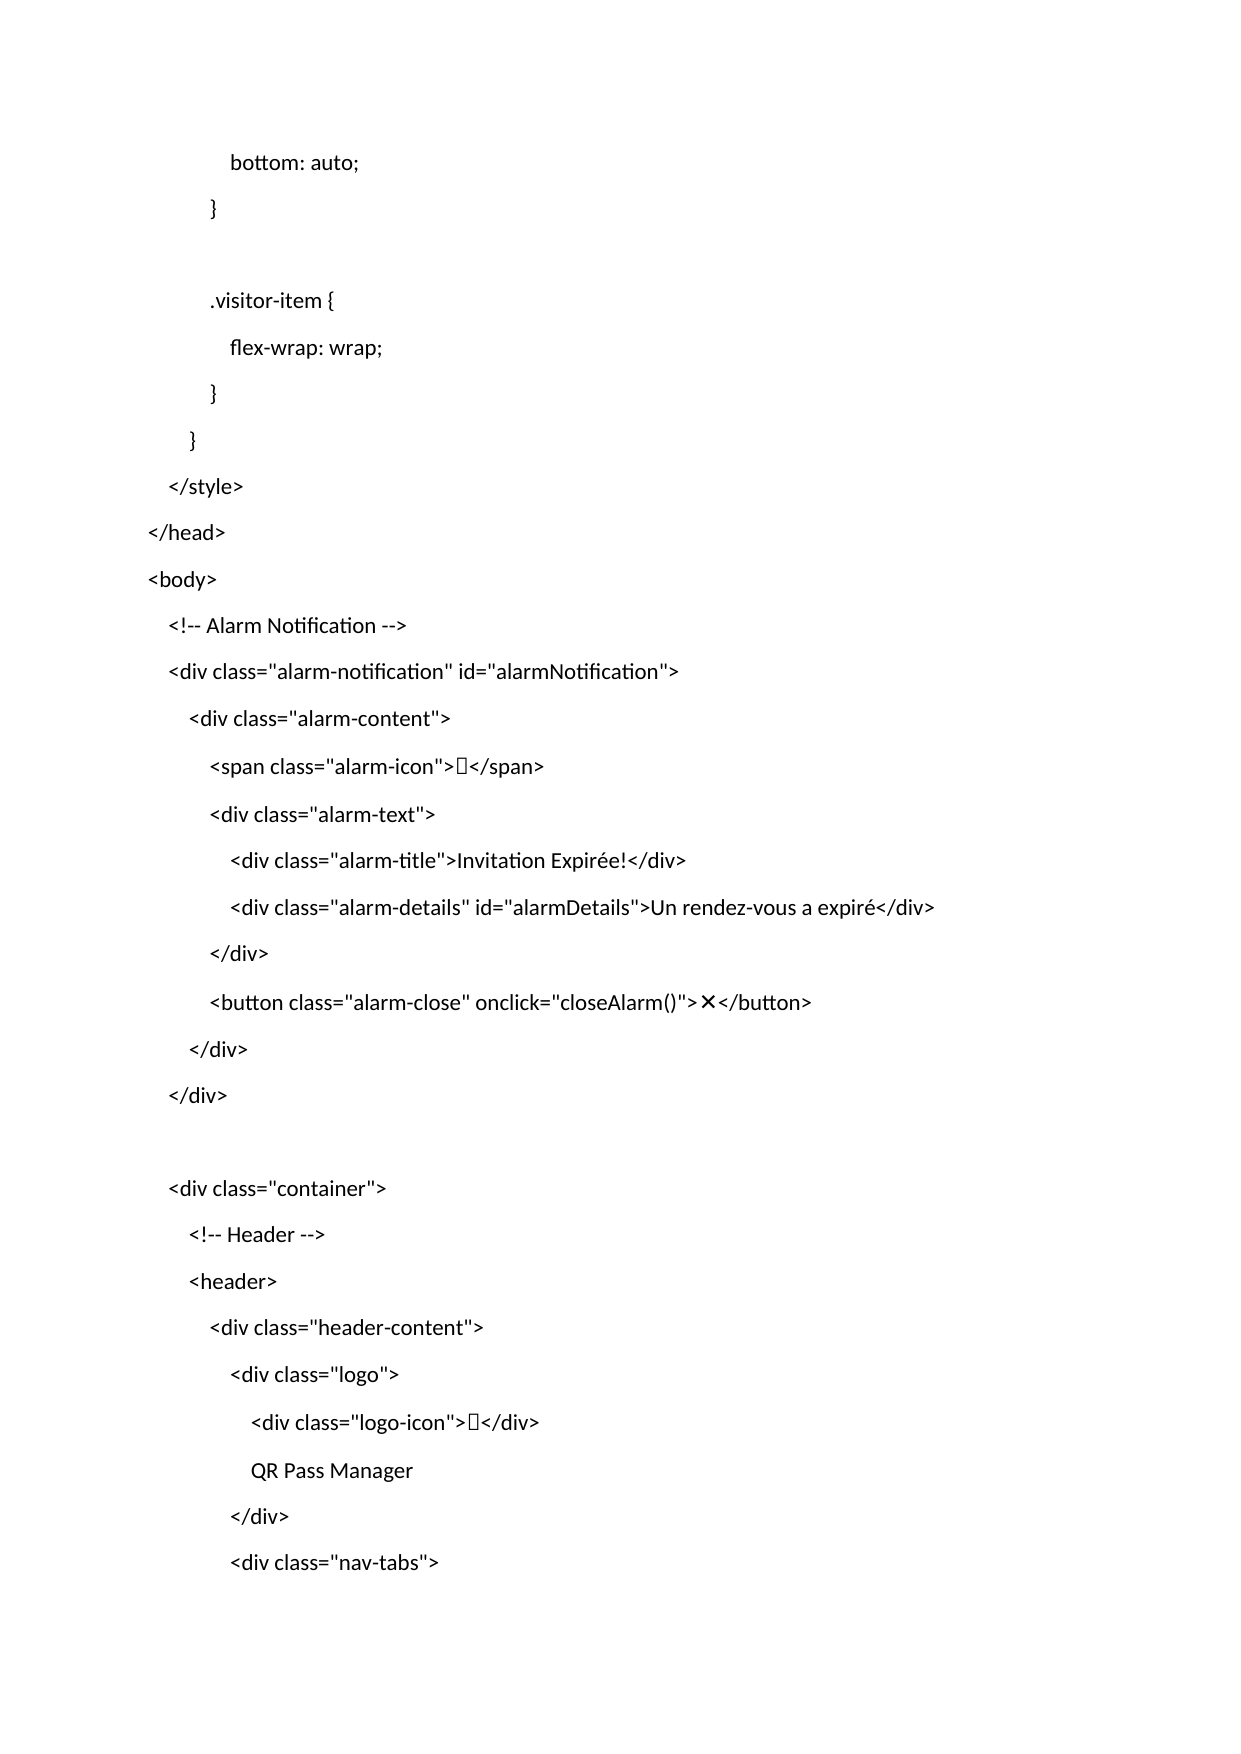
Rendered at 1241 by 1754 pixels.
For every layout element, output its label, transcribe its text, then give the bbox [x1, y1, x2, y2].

text <div class="container"> [148, 1174, 1093, 1202]
text QR Pass Manager [148, 1456, 1093, 1484]
text <header> [148, 1267, 1093, 1295]
text <div class="nav-tabs"> [148, 1548, 1093, 1577]
text } [148, 194, 1093, 222]
text bottom: auto; [148, 148, 1093, 176]
text flex-wrap: wrap; [148, 333, 1093, 361]
text } [148, 426, 1093, 454]
text <div class="header-content"> [148, 1313, 1093, 1341]
text <!-- Header --> [148, 1221, 1093, 1249]
text </style> [148, 472, 1093, 500]
text </div> [148, 1082, 1093, 1109]
text <div class="alarm-notification" id="alarmNotification"> [148, 657, 1093, 686]
text <div class="logo"> [148, 1360, 1093, 1388]
text <div class="alarm-text"> [148, 800, 1093, 828]
text <body> [148, 565, 1093, 593]
text <button class="alarm-close" onclick="closeAlarm()">✕</button> [148, 985, 1093, 1017]
text </head> [148, 518, 1093, 546]
text <div class="alarm-content"> [148, 704, 1093, 732]
text </div> [148, 939, 1093, 967]
text <div class="logo-icon">🎫</div> [148, 1406, 1093, 1437]
text <!-- Alarm Notification --> [148, 611, 1093, 639]
text <div class="alarm-title">Invitation Expirée!</div> [148, 846, 1093, 874]
text <div class="alarm-details" id="alarmDetails">Un rendez-vous a expiré</div> [148, 893, 1093, 921]
text </div> [148, 1035, 1093, 1063]
text } [148, 379, 1093, 407]
text </div> [148, 1502, 1093, 1530]
text .visitor-item { [148, 287, 1093, 315]
text <span class="alarm-icon">🚨</span> [148, 750, 1093, 781]
